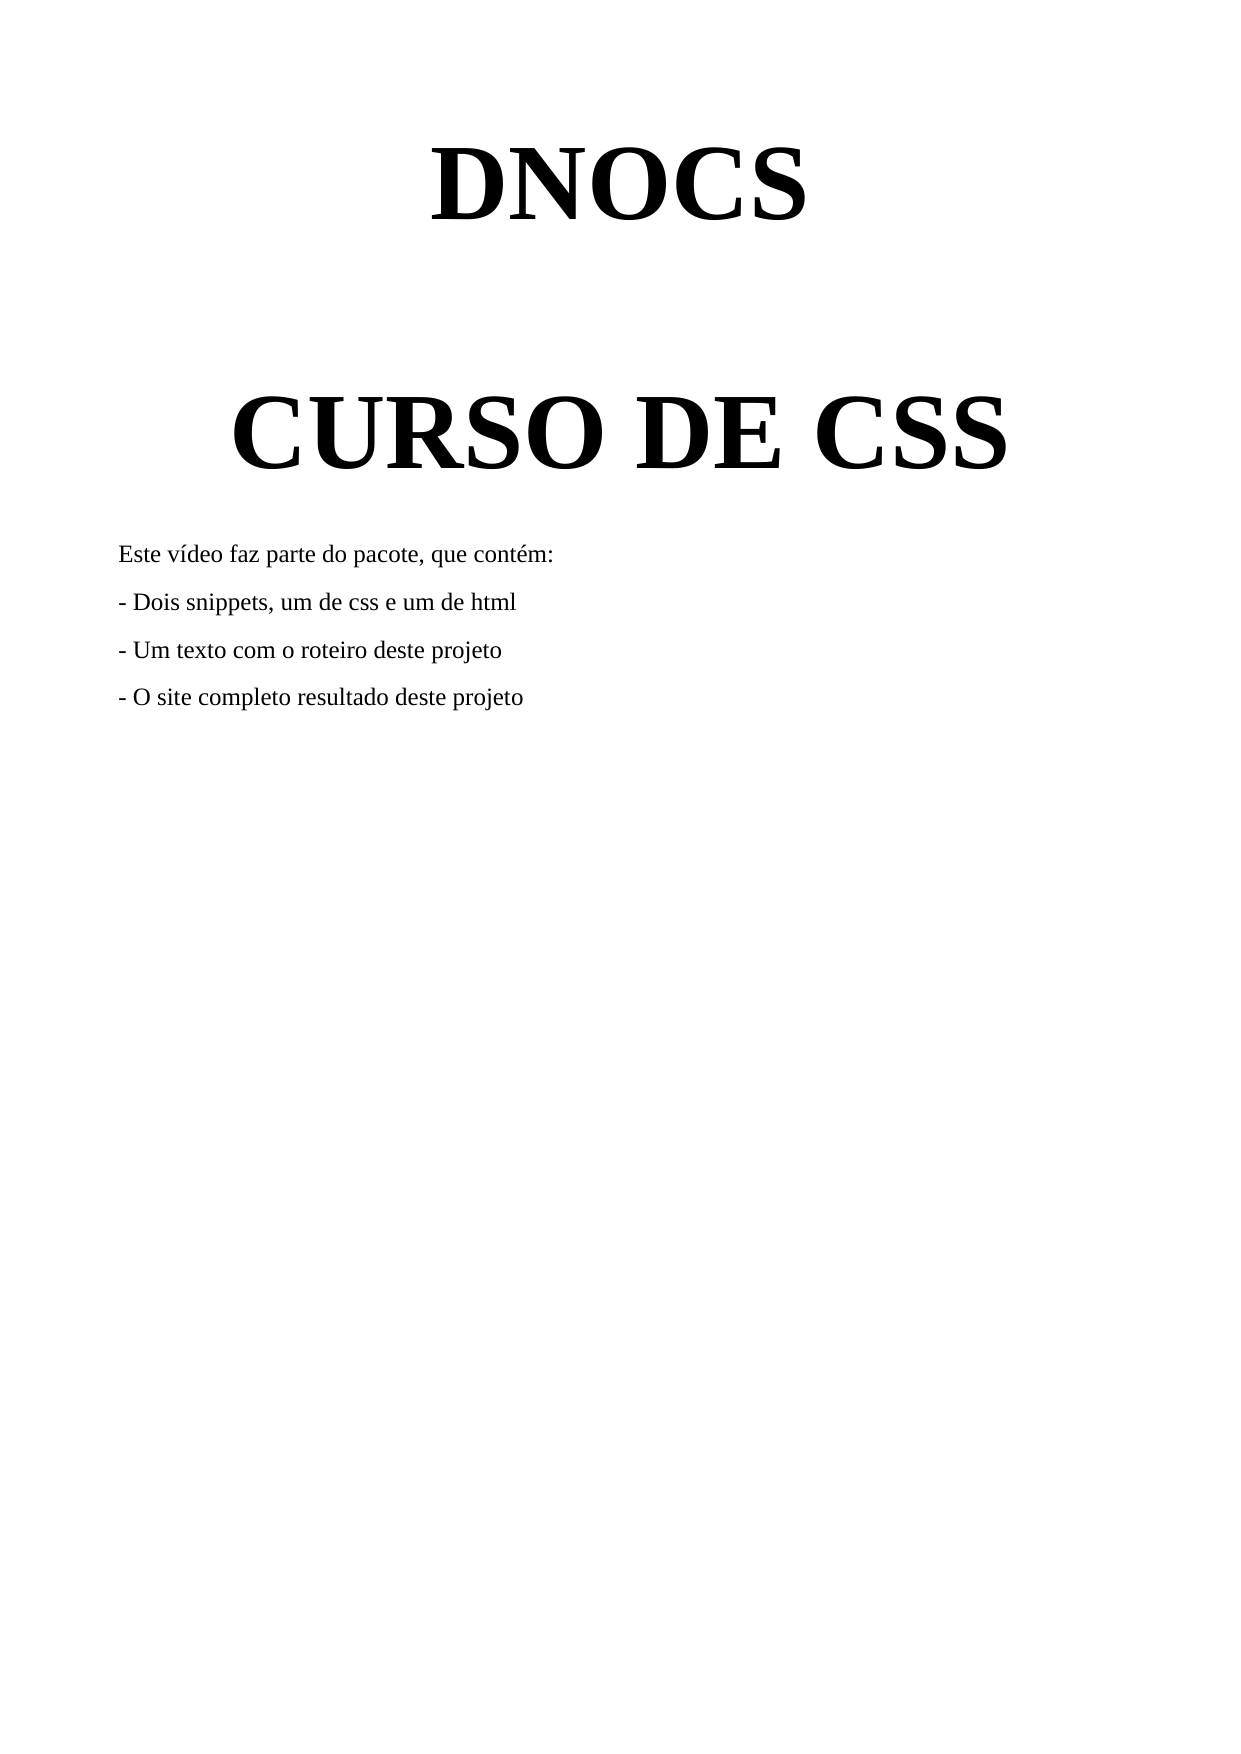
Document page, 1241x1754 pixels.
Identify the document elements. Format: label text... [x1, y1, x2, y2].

text DNOCS [118, 118, 1122, 243]
text - Um texto com o roteiro deste projeto [118, 635, 1122, 663]
text - Dois snippets, um de css e um de html [118, 587, 1122, 616]
text Este vídeo faz parte do pacote, que contém: [118, 539, 1122, 568]
text CURSO DE CSS [118, 367, 1122, 492]
text - O site completo resultado deste projeto [118, 682, 1122, 711]
